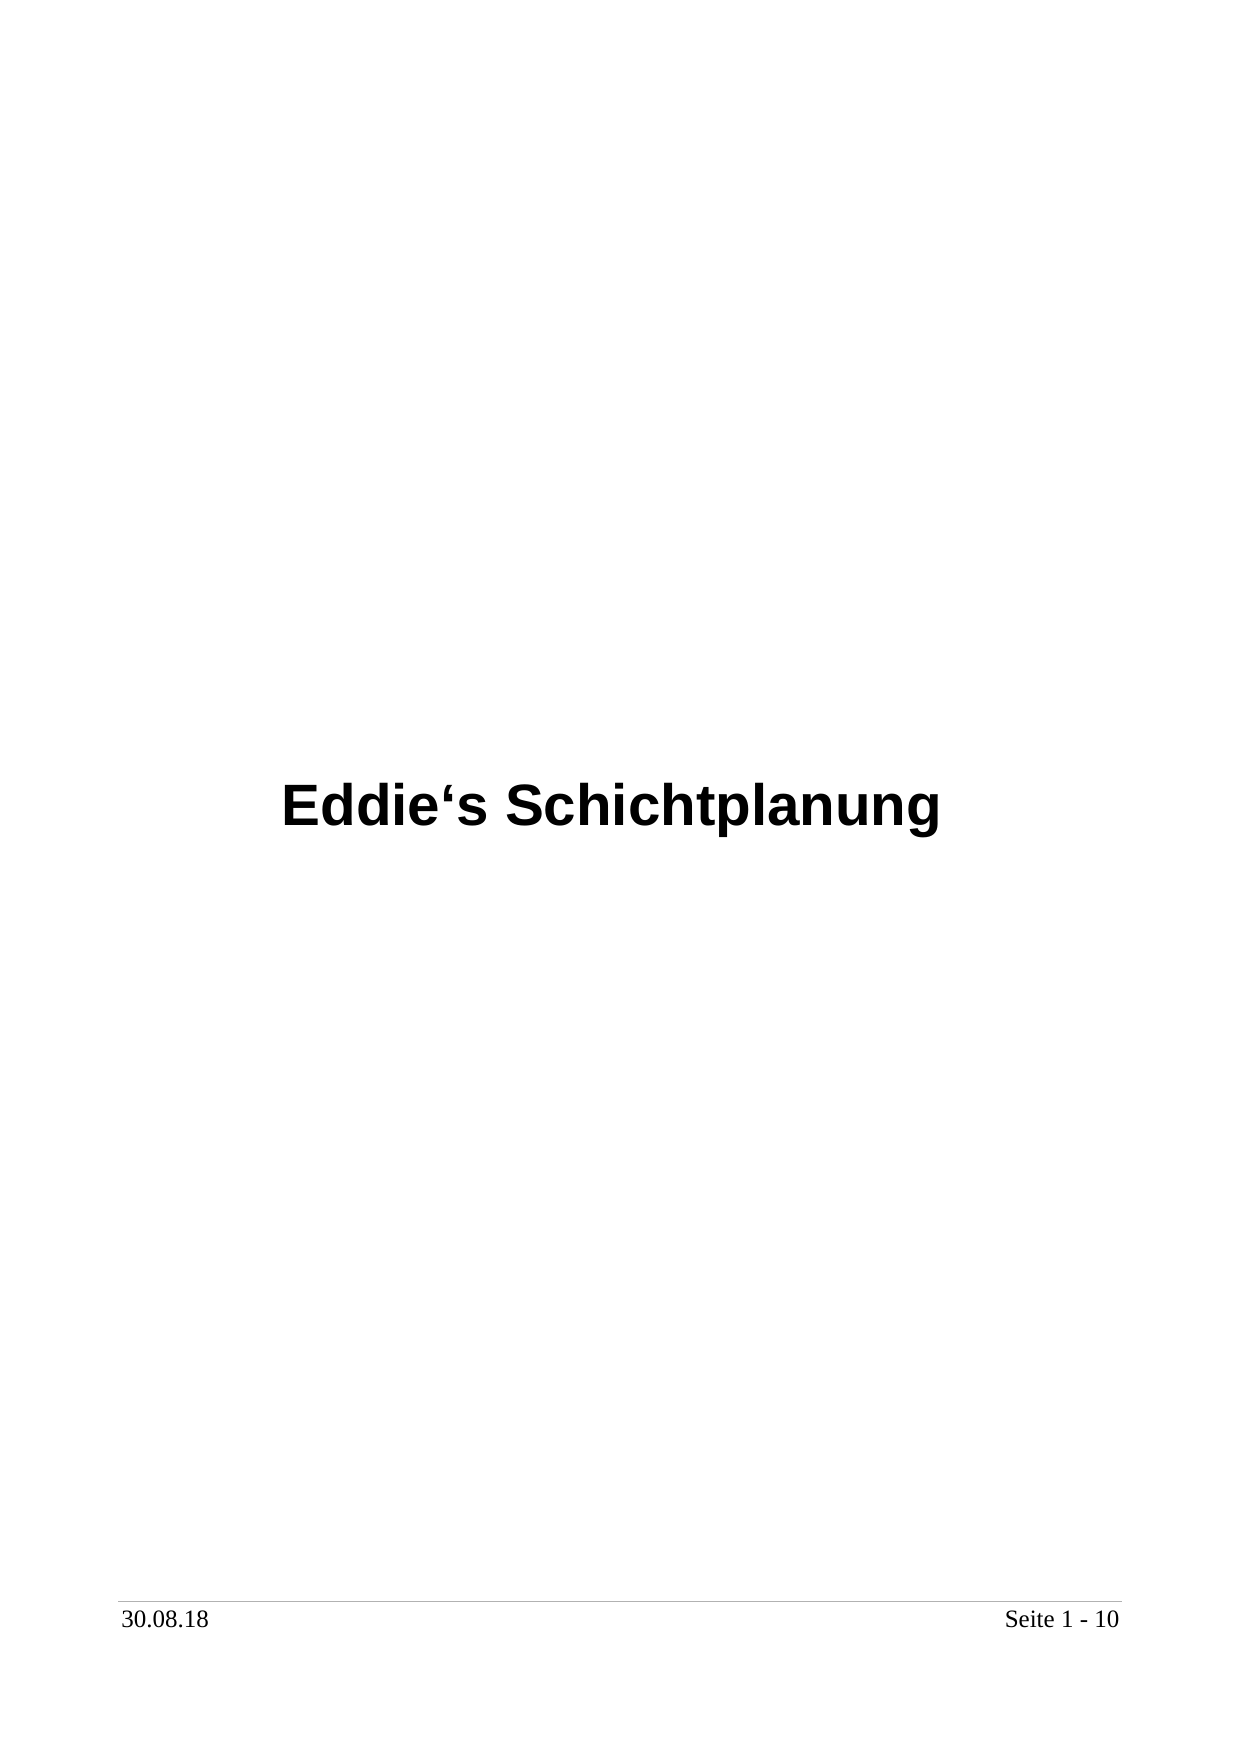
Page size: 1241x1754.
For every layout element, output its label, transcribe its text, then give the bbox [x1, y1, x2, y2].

title Eddie‘s Schichtplanung [118, 771, 1122, 838]
